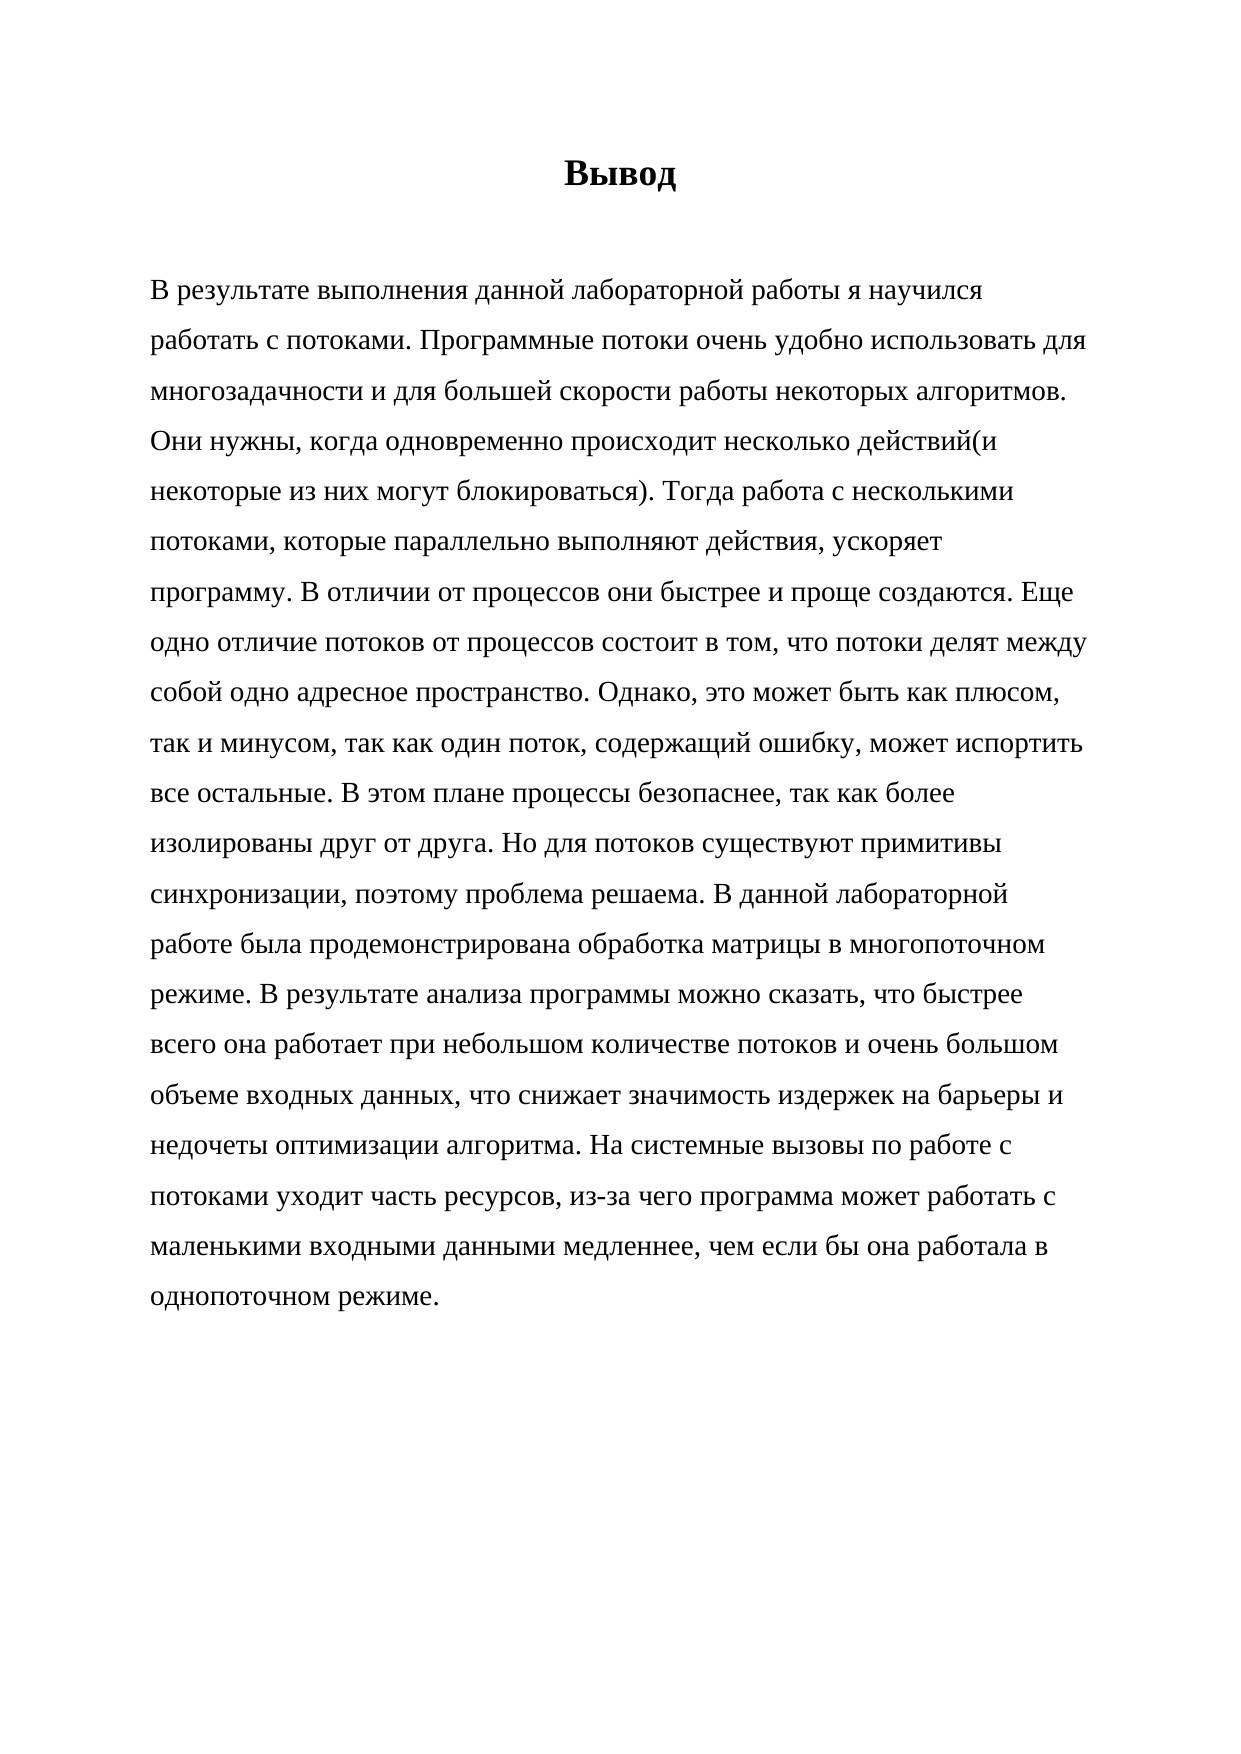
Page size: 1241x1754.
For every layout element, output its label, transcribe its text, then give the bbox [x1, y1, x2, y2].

subtitle Вывод [150, 150, 1090, 193]
text В результате выполнения данной лабораторной работы я научился работать с потоками. Программные потоки очень удобно использовать для многозадачности и для большей скорости работы некоторых алгоритмов. Они нужны, когда одновременно происходит несколько действий(и некоторые из них могут блокироваться). Тогда работа с несколькими потоками, которые параллельно выполняют действия, ускоряет программу. В отличии от процессов они быстрее и проще создаются. Еще одно отличие потоков от процессов состоит в том, что потоки делят между собой одно адресное пространство. Однако, это может быть как плюсом, так и минусом, так как один поток, содержащий ошибку, может испортить все остальные. В этом плане процессы безопаснее, так как более изолированы друг от друга. Но для потоков существуют примитивы синхронизации, поэтому проблема решаема. В данной лабораторной работе была продемонстрирована обработка матрицы в многопоточном режиме. В результате анализа программы можно сказать, что быстрее всего она работает при небольшом количестве потоков и очень большом объеме входных данных, что снижает значимость издержек на барьеры и недочеты оптимизации алгоритма. На системные вызовы по работе с потоками уходит часть ресурсов, из-за чего программа может работать с маленькими входными данными медленнее, чем если бы она работала в однопоточном режиме. [150, 212, 1090, 1354]
